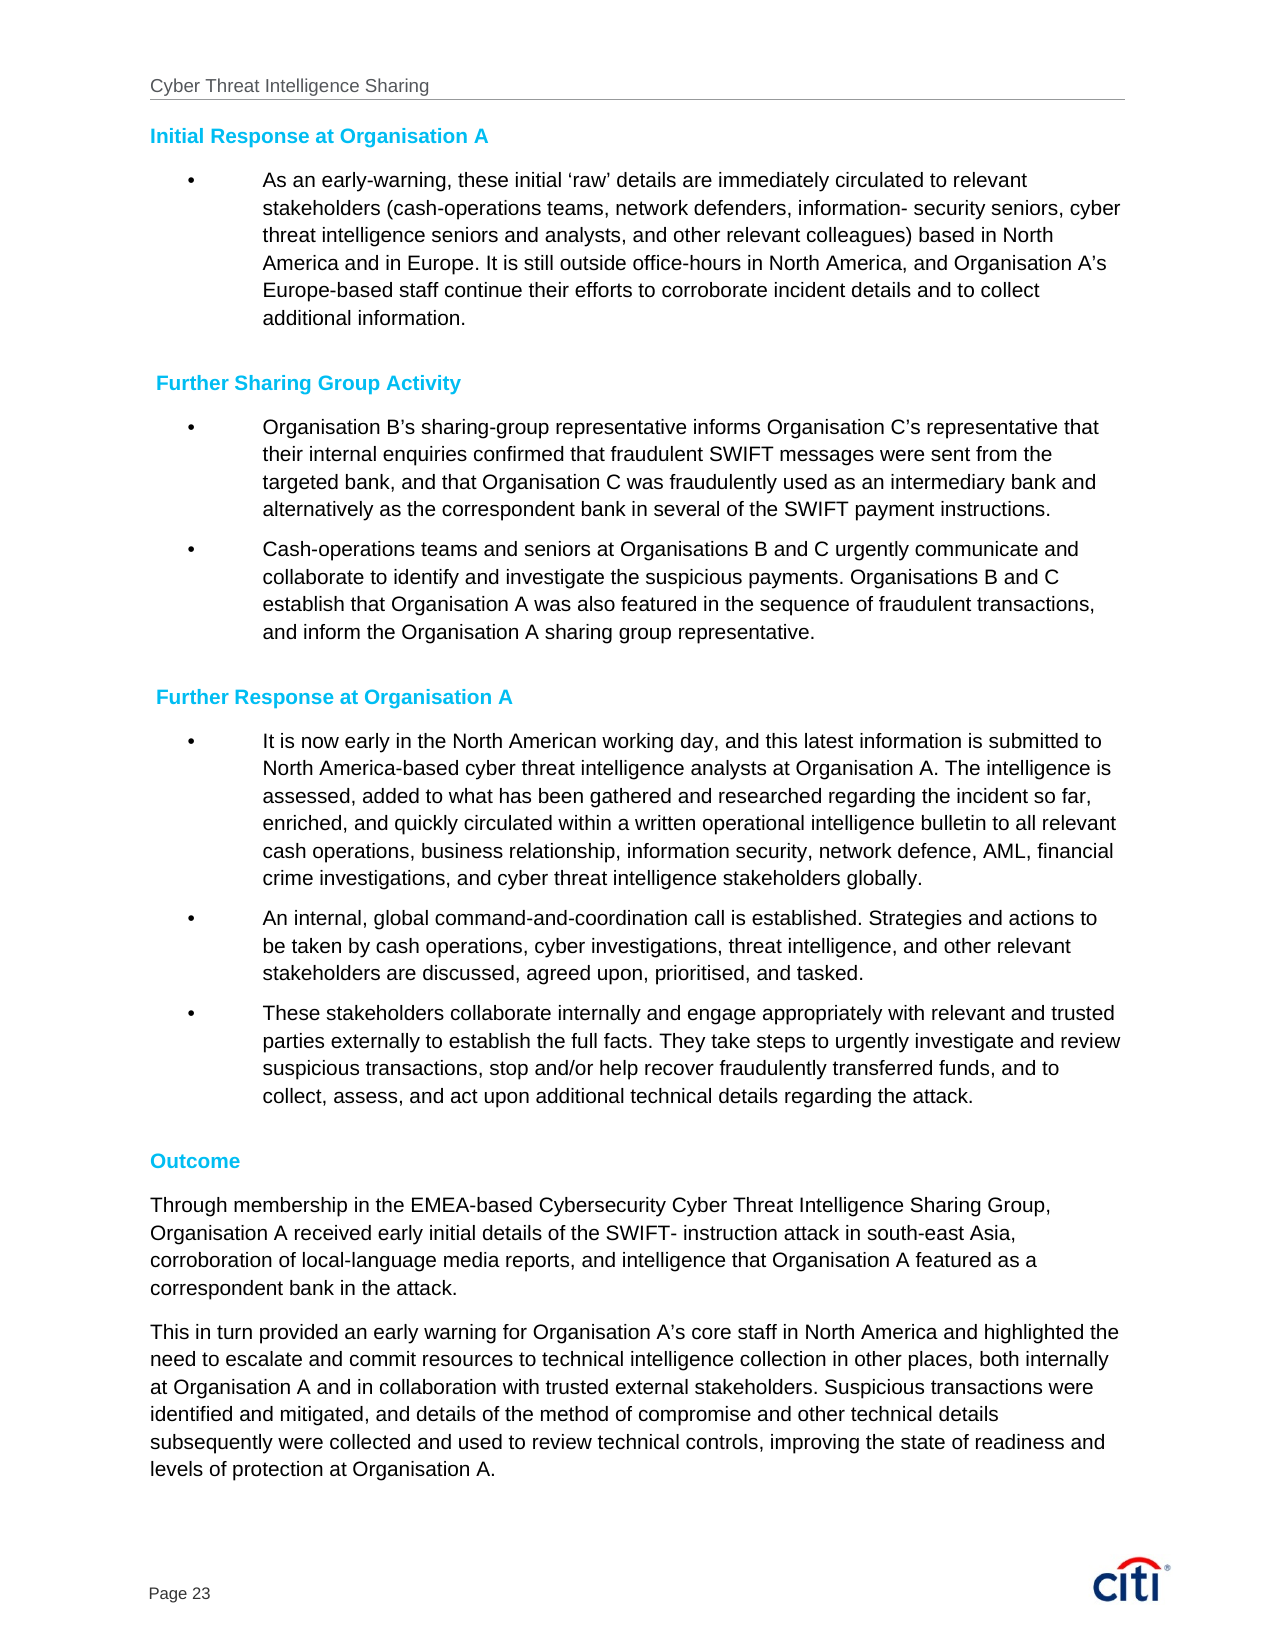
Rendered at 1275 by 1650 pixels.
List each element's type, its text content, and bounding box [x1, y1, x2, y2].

list As an early-warning, these initial ‘raw’ details are immediately circulated to relevant stakeholders (cash-operations teams, network defenders, information- security seniors, cyber threat intelligence seniors and analysts, and other relevant colleagues) based in North America and in Europe. It is still outside office-hours in North America, and Organisation A’s Europe-based staff continue their efforts to corroborate incident details and to collect additional information. [187, 168, 1125, 329]
subtitle Further Response at Organisation A [150, 684, 1125, 708]
list It is now early in the North American working day, and this latest information is submitted to North America-based cyber threat intelligence analysts at Organisation A. The intelligence is assessed, added to what has been gathered and researched regarding the incident so far, enriched, and quickly circulated within a written operational intelligence bulletin to all relevant cash operations, business relationship, information security, network defence, AML, financial crime investigations, and cyber threat intelligence stakeholders globally. [187, 729, 1125, 890]
text Through membership in the EMEA-based Cybersecurity Cyber Threat Intelligence Sharing Group, Organisation A received early initial details of the SWIFT- instruction attack in south-east Asia, corroboration of local-language media reports, and intelligence that Organisation A featured as a correspondent bank in the attack. [150, 1193, 1125, 1299]
list Organisation B’s sharing-group representative informs Organisation C’s representative that their internal enquiries confirmed that fraudulent SWIFT messages were sent from the targeted bank, and that Organisation C was fraudulently used as an intermediary bank and alternatively as the correspondent bank in several of the SWIFT payment instructions. [187, 414, 1125, 521]
list These stakeholders collaborate internally and engage appropriately with relevant and trusted parties externally to establish the full facts. They take steps to urgently investigate and review suspicious transactions, stop and/or help recover fraudulently transferred funds, and to collect, assess, and act upon additional technical details regarding the attack. [187, 1001, 1125, 1108]
list Cash-operations teams and seniors at Organisations B and C urgently communicate and collaborate to identify and investigate the suspicious payments. Organisations B and C establish that Organisation A was also featured in the sequence of fraudulent transactions, and inform the Organisation A sharing group representative. [187, 537, 1125, 643]
text This in turn provided an early warning for Organisation A’s core staff in North America and highlighted the need to escalate and commit resources to technical intelligence collection in other places, both internally at Organisation A and in collaboration with trusted external stakeholders. Suspicious transactions were identified and mitigated, and details of the method of compromise and other technical details subsequently were collected and used to review technical controls, improving the state of readiness and levels of protection at Organisation A. [150, 1319, 1125, 1481]
subtitle Further Sharing Group Activity [150, 370, 1125, 394]
subtitle Initial Response at Organisation A [150, 124, 1125, 148]
list An internal, global command-and-coordination call is established. Strategies and actions to be taken by cash operations, cyber investigations, threat intelligence, and other relevant stakeholders are discussed, agreed upon, prioritised, and tasked. [187, 906, 1125, 985]
subtitle Outcome [150, 1149, 1125, 1173]
